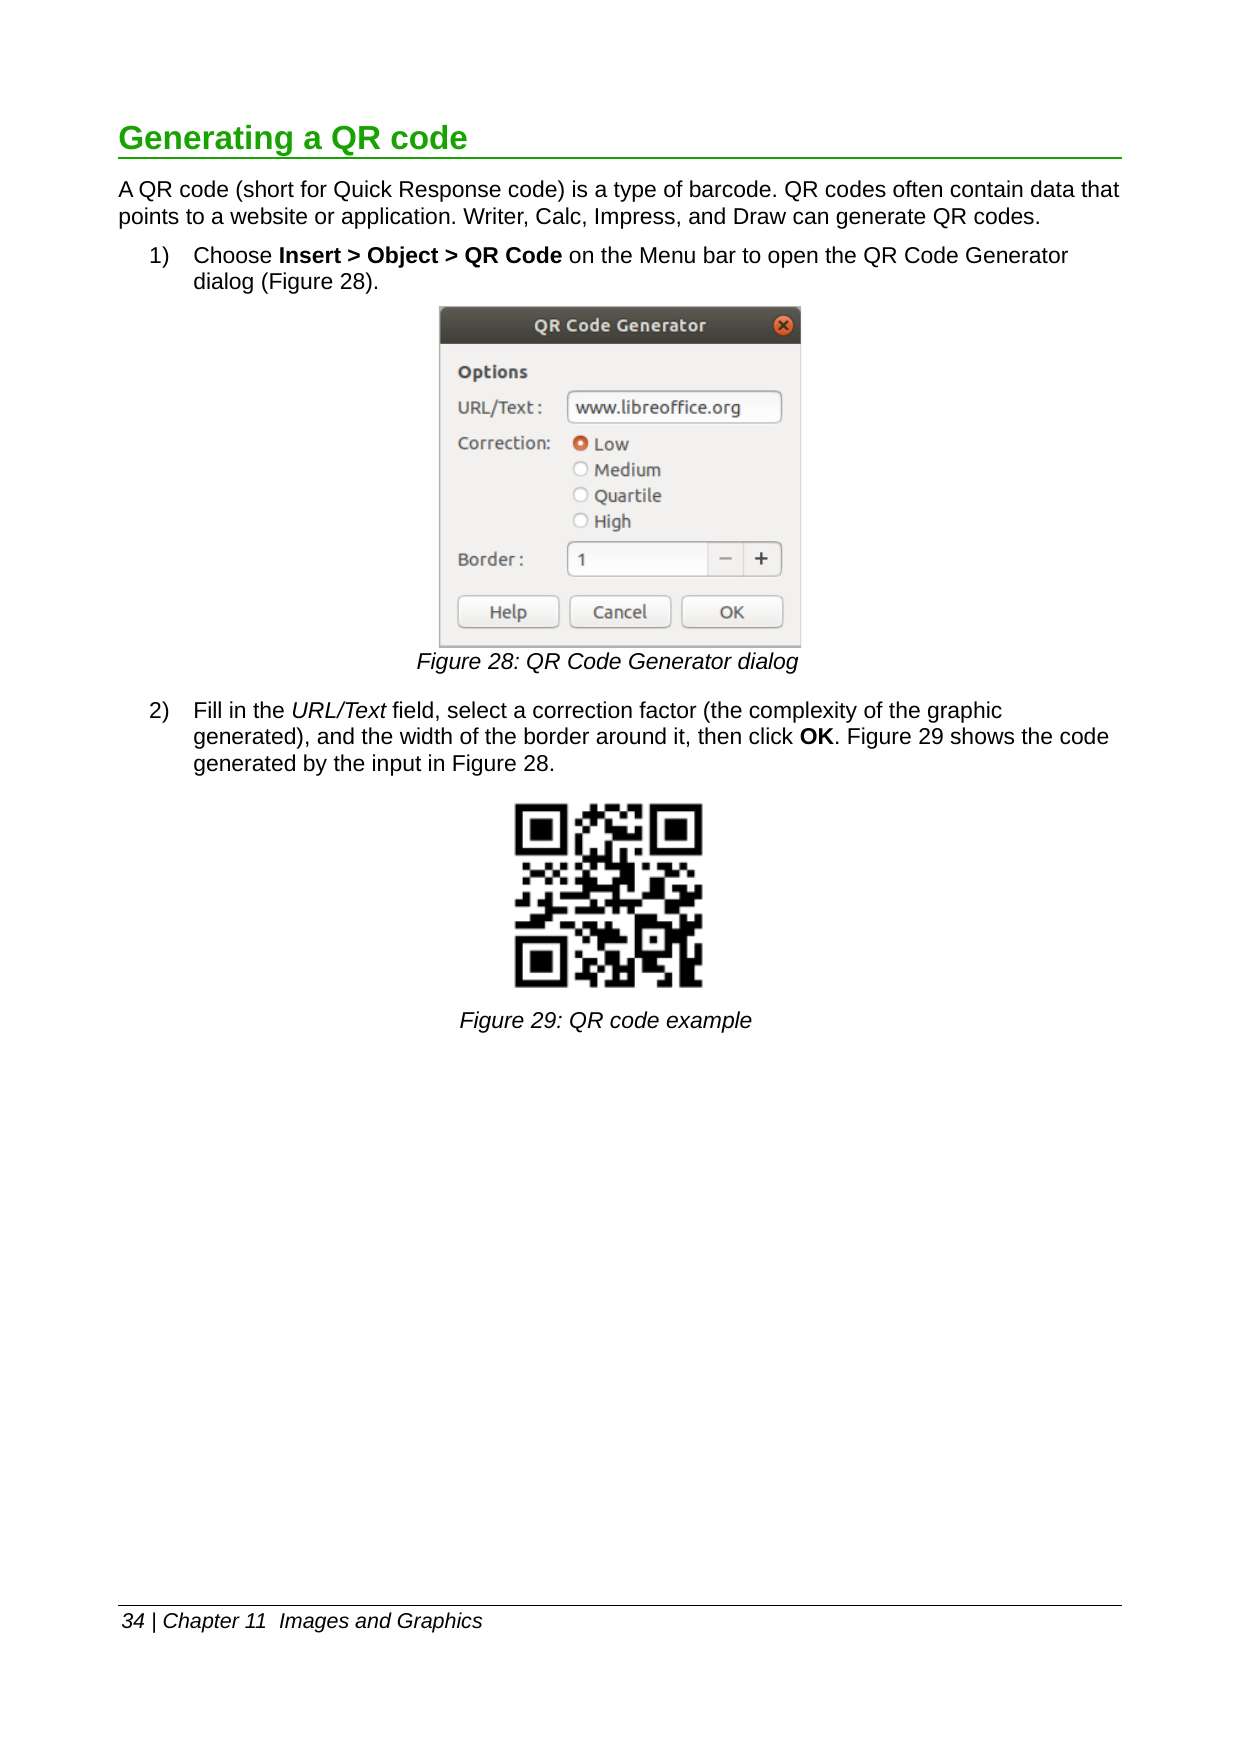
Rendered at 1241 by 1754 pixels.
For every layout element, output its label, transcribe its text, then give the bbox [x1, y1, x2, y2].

text A QR code (short for Quick Response code) is a type of barcode. QR codes often contain data that points to a website or application. Writer, Calc, Impress, and Draw can generate QR codes. [118, 176, 1122, 229]
text Figure 29: QR code example [459, 788, 781, 1033]
picture [438, 306, 802, 648]
list Choose Insert > Object > QR Code on the Menu bar to open the QR Code Generator dialog (Figure 28). [169, 242, 1122, 294]
picture [498, 788, 718, 1007]
list Fill in the URL/Text field, select a correction factor (the complexity of the graphic generated), and the width of the border around it, then click OK. Figure 29 shows the code generated by the input in Figure 28. [169, 697, 1122, 776]
text Figure 28: QR Code Generator dialog [416, 306, 824, 674]
subtitle Generating a QR code [118, 118, 1122, 157]
